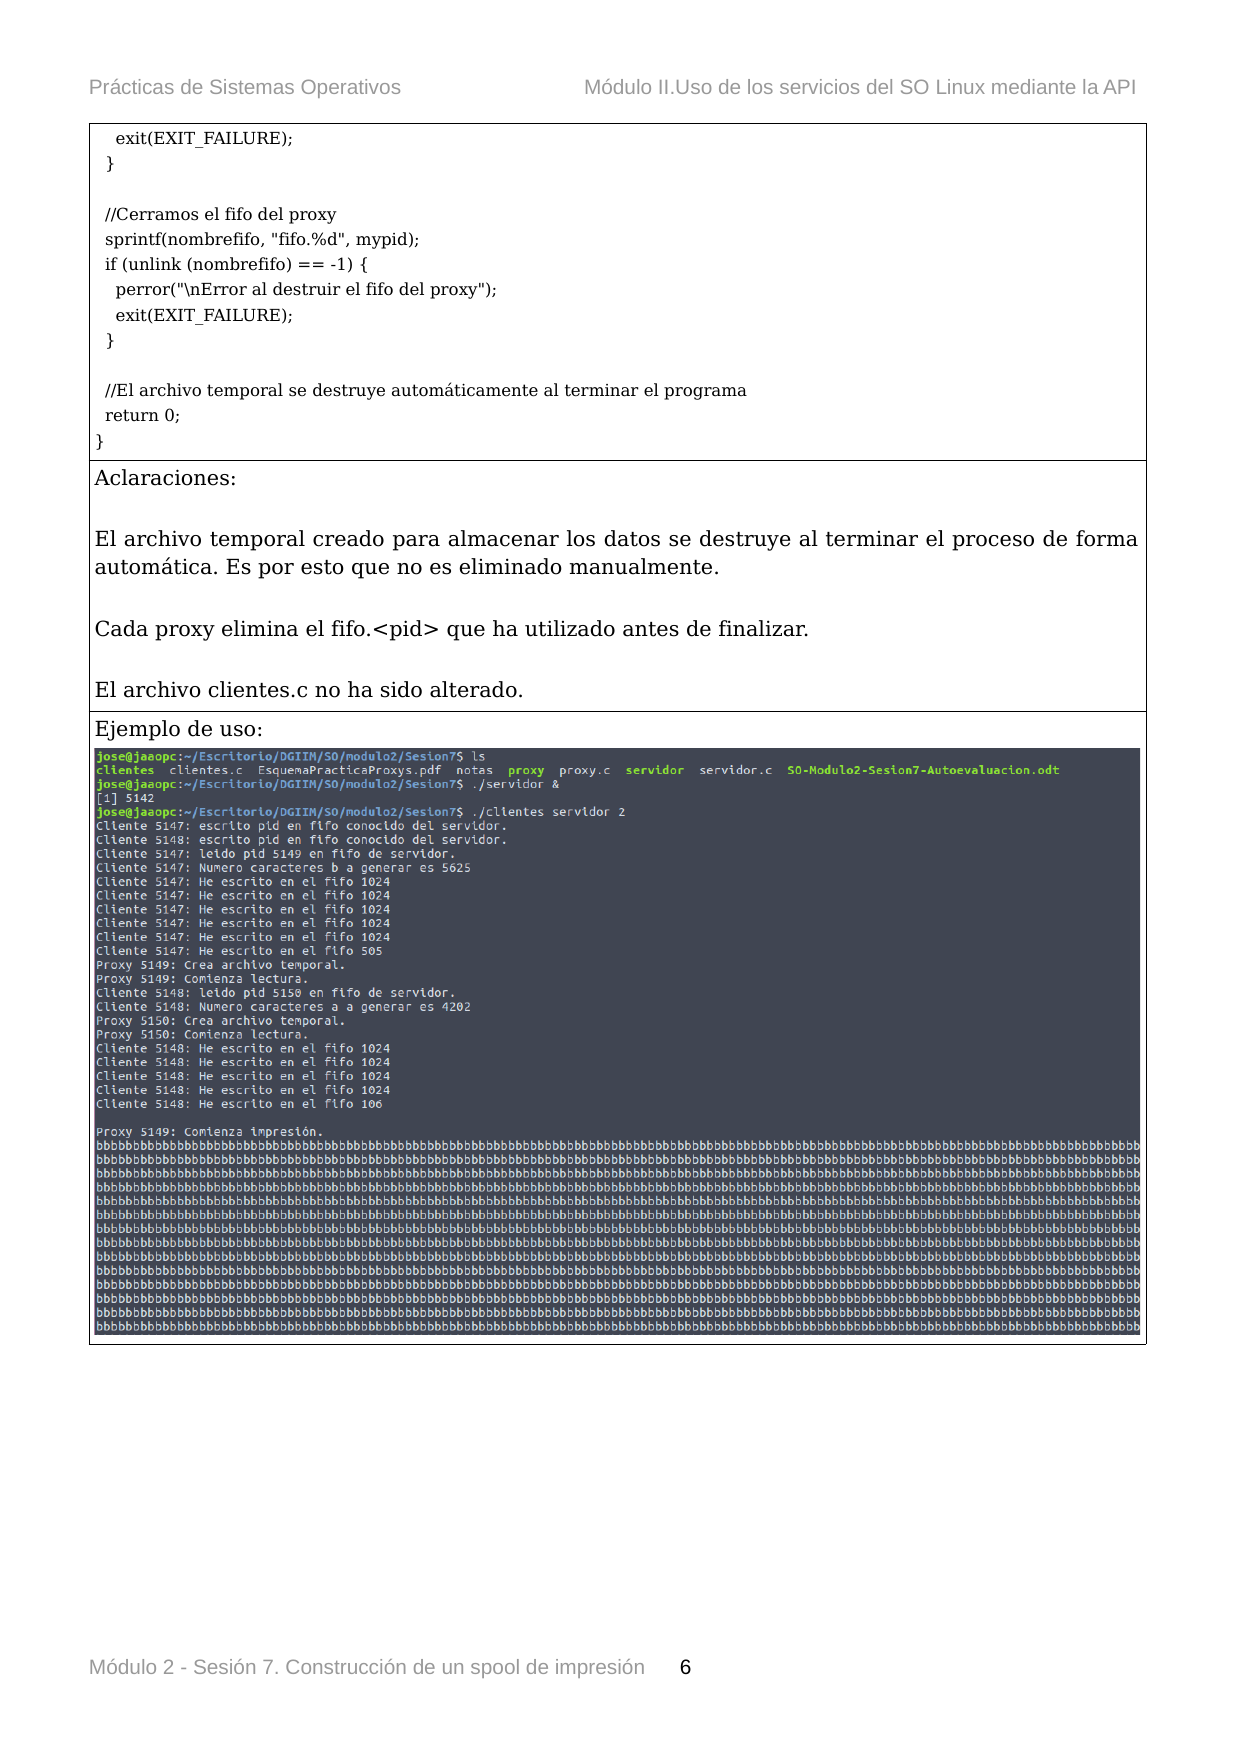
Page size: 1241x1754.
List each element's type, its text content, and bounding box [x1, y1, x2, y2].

table_cell Aclaraciones: El archivo temporal creado para almacenar los datos se destruye al terminar el proceso de forma automática. Es por esto que no es eliminado manualmente. Cada proxy elimina el fifo.<pid> que ha utilizado antes de finalizar. El archivo clientes.c no ha sido alterado. [90, 461, 1146, 711]
table_cell Ejemplo de uso: [90, 712, 1146, 1344]
table_header exit(EXIT_FAILURE); } //Cerramos el fifo del proxy sprintf(nombrefifo, "fifo.%d", mypid); if (unlink (nombrefifo) == -1) { perror("\nError al destruir el fifo del proxy"); exit(EXIT_FAILURE); } //El archivo temporal se destruye automáticamente al terminar el programa return 0; } [90, 124, 1146, 460]
picture [94, 748, 1141, 1335]
